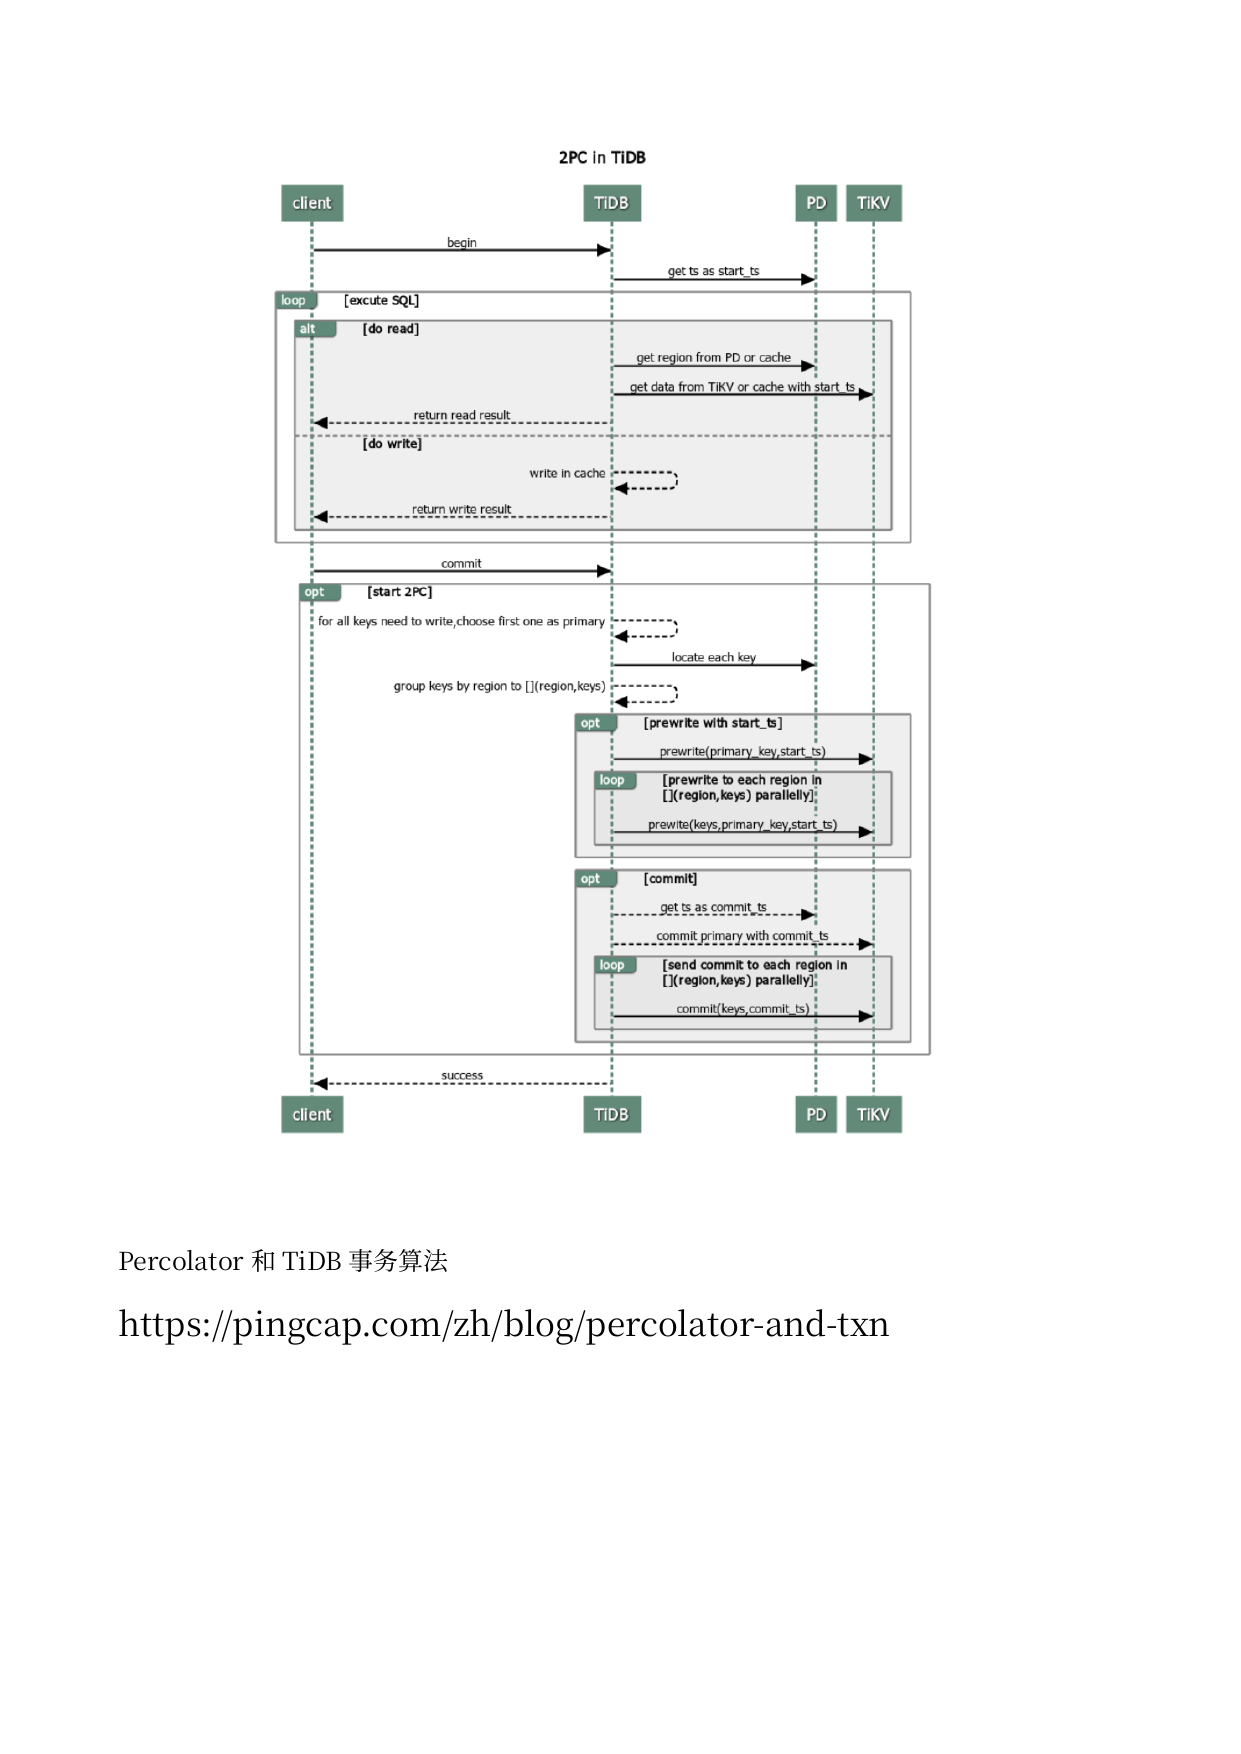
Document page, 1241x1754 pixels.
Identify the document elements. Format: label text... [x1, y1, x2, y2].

picture [118, 118, 1123, 1147]
text https://pingcap.com/zh/blog/percolator-and-txn [118, 1298, 1122, 1346]
text Percolator 和 TiDB 事务算法 [118, 1242, 1122, 1278]
